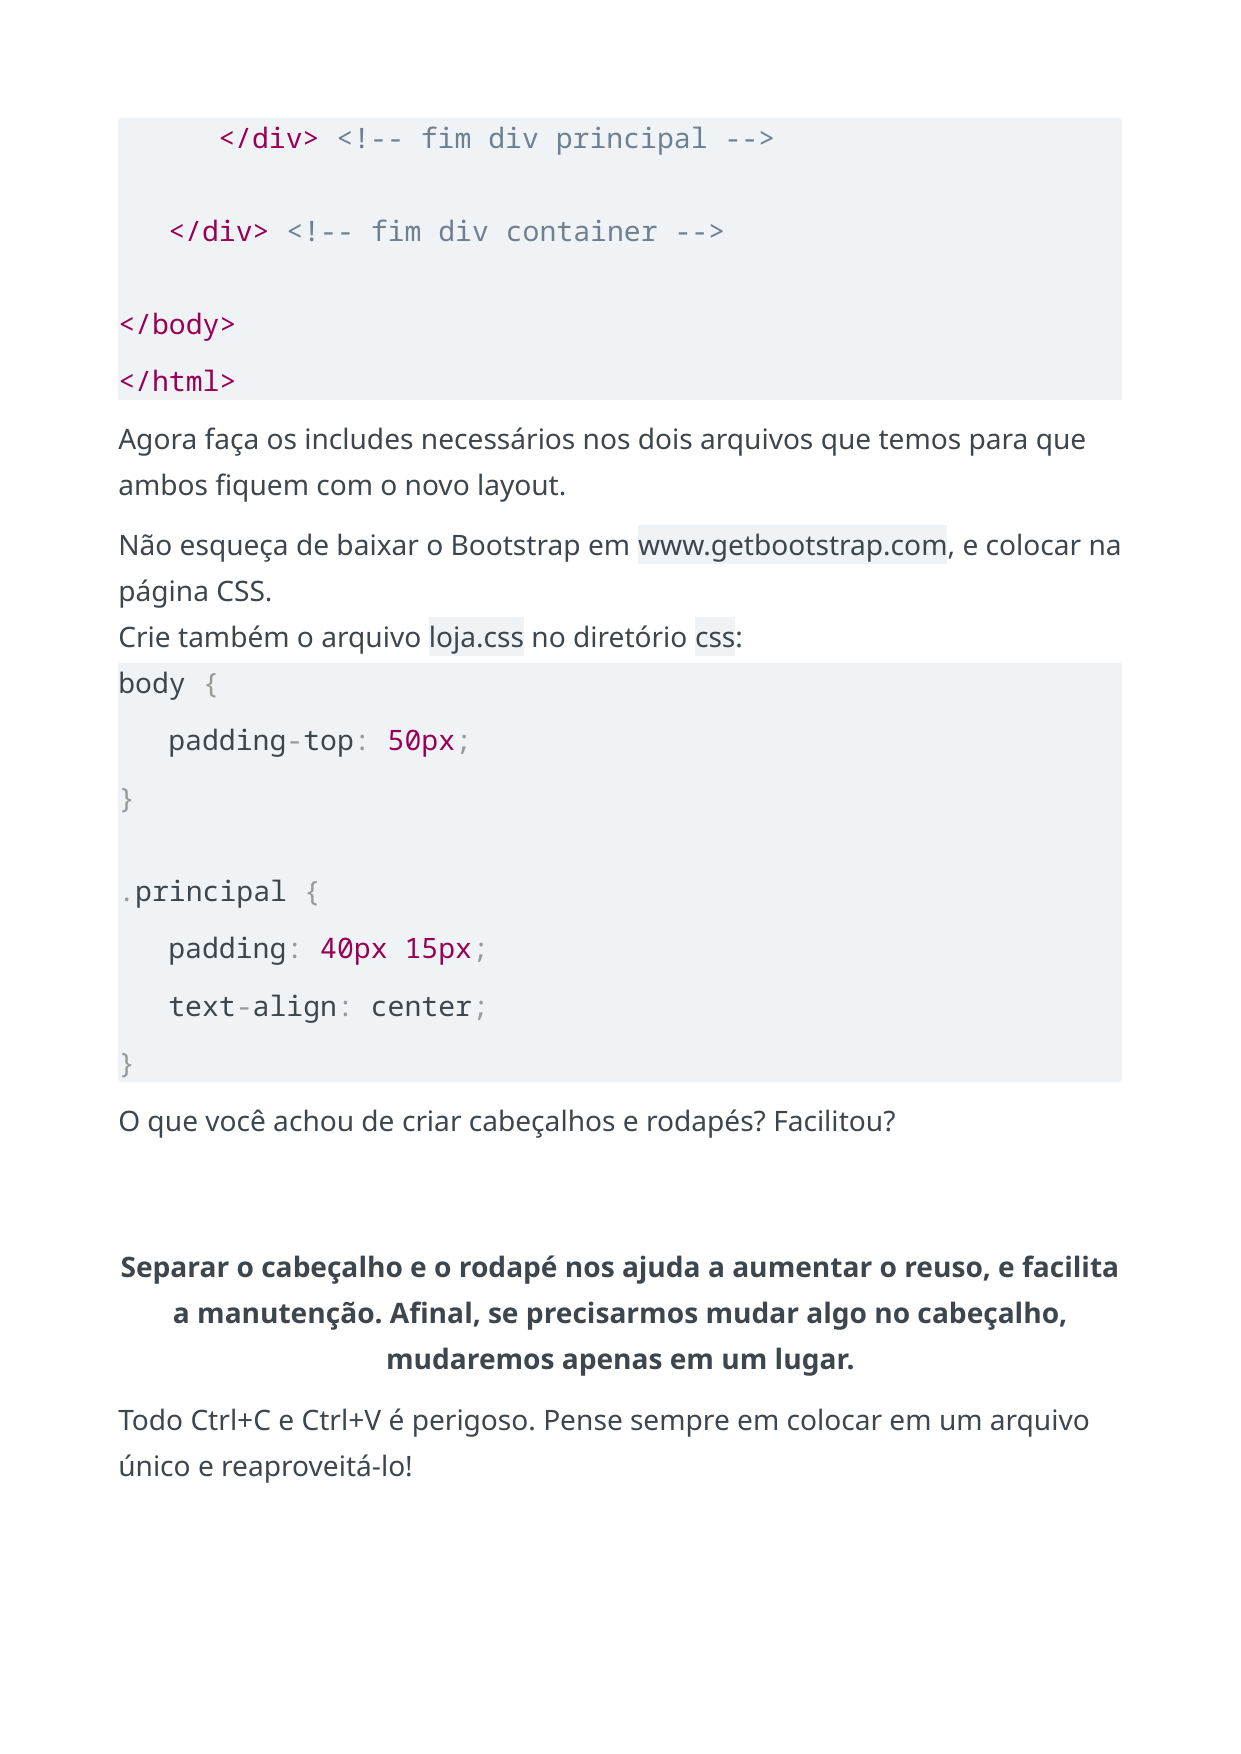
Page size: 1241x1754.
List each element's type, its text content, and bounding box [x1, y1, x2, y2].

text Separar o cabeçalho e o rodapé nos ajuda a aumentar o reuso, e facilita a manutenção. Afinal, se precisarmos mudar algo no cabeçalho, mudaremos apenas em um lugar. [118, 1248, 1122, 1378]
text } [118, 778, 1122, 817]
text </html> [118, 361, 1122, 400]
text Não esqueça de baixar o Bootstrap em www.getbootstrap.com, e colocar na página CSS. [118, 525, 1122, 610]
text Crie também o arquivo loja.css no diretório css: [118, 617, 1122, 656]
text padding: 40px 15px; [118, 929, 1122, 967]
text </body> [118, 304, 1122, 342]
text padding-top: 50px; [118, 721, 1122, 759]
text Todo Ctrl+C e Ctrl+V é perigoso. Pense sempre em colocar em um arquivo único e reaproveitá-lo! [118, 1400, 1122, 1484]
text </div> <!-- fim div container --> [118, 211, 1122, 249]
text body { [118, 663, 1122, 702]
text Agora faça os includes necessários nos dois arquivos que temos para que ambos fiquem com o novo layout. [118, 419, 1122, 503]
text O que você achou de criar cabeçalhos e rodapés? Facilitou? [118, 1101, 1122, 1139]
text .principal { [118, 871, 1122, 909]
text </div> <!-- fim div principal --> [118, 118, 1122, 156]
text text-align: center; [118, 986, 1122, 1024]
text } [118, 1044, 1122, 1082]
